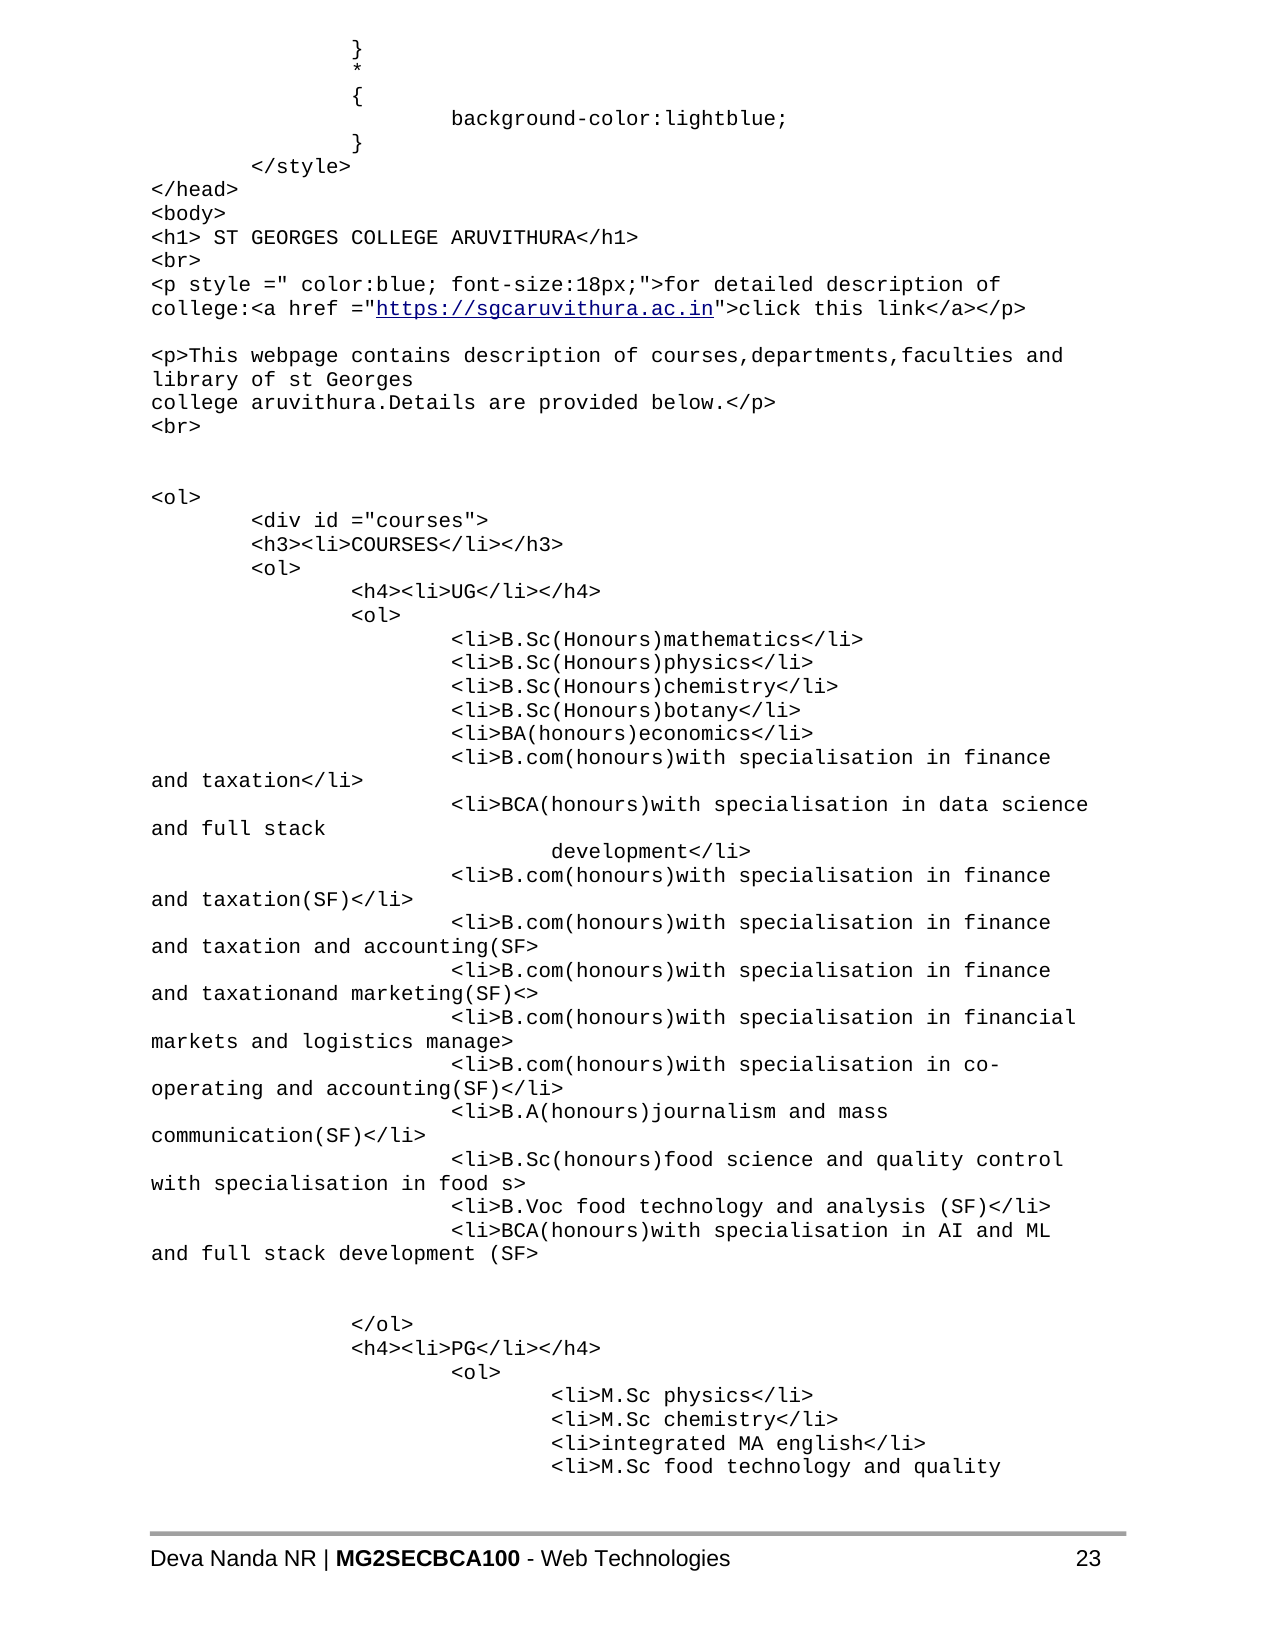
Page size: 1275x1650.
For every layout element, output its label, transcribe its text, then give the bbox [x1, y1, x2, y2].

table_header } * { background-color:lightblue; } </style> </head> <body> <h1> ST GEORGES COLLEGE ARUVITHURA</h1> <br> <p style =" color:blue; font-size:18px;">for detailed description of college:<a href ="https://sgcaruvithura.ac.in">click this link</a></p> <p>This webpage contains description of courses,departments,faculties and library of st Georges college aruvithura.Details are provided below.</p> <br> <ol> <div id ="courses"> <h3><li>COURSES</li></h3> <ol> <h4><li>UG</li></h4> <ol> <li>B.Sc(Honours)mathematics</li> <li>B.Sc(Honours)physics</li> <li>B.Sc(Honours)chemistry</li> <li>B.Sc(Honours)botany</li> <li>BA(honours)economics</li> <li>B.com(honours)with specialisation in finance and taxation</li> <li>BCA(honours)with specialisation in data science and full stack development</li> <li>B.com(honours)with specialisation in finance and taxation(SF)</li> <li>B.com(honours)with specialisation in finance and taxation and accounting(SF> <li>B.com(honours)with specialisation in finance and taxationand marketing(SF)<> <li>B.com(honours)with specialisation in financial markets and logistics manage> <li>B.com(honours)with specialisation in co-operating and accounting(SF)</li> <li>B.A(honours)journalism and mass communication(SF)</li> <li>B.Sc(honours)food science and quality control with specialisation in food s> <li>B.Voc food technology and analysis (SF)</li> <li>BCA(honours)with specialisation in AI and ML and full stack development (SF> </ol> <h4><li>PG</li></h4> <ol> <li>M.Sc physics</li> <li>M.Sc chemistry</li> <li>integrated MA english</li> <li>M.Sc food technology and quality [140, 38, 1110, 1480]
